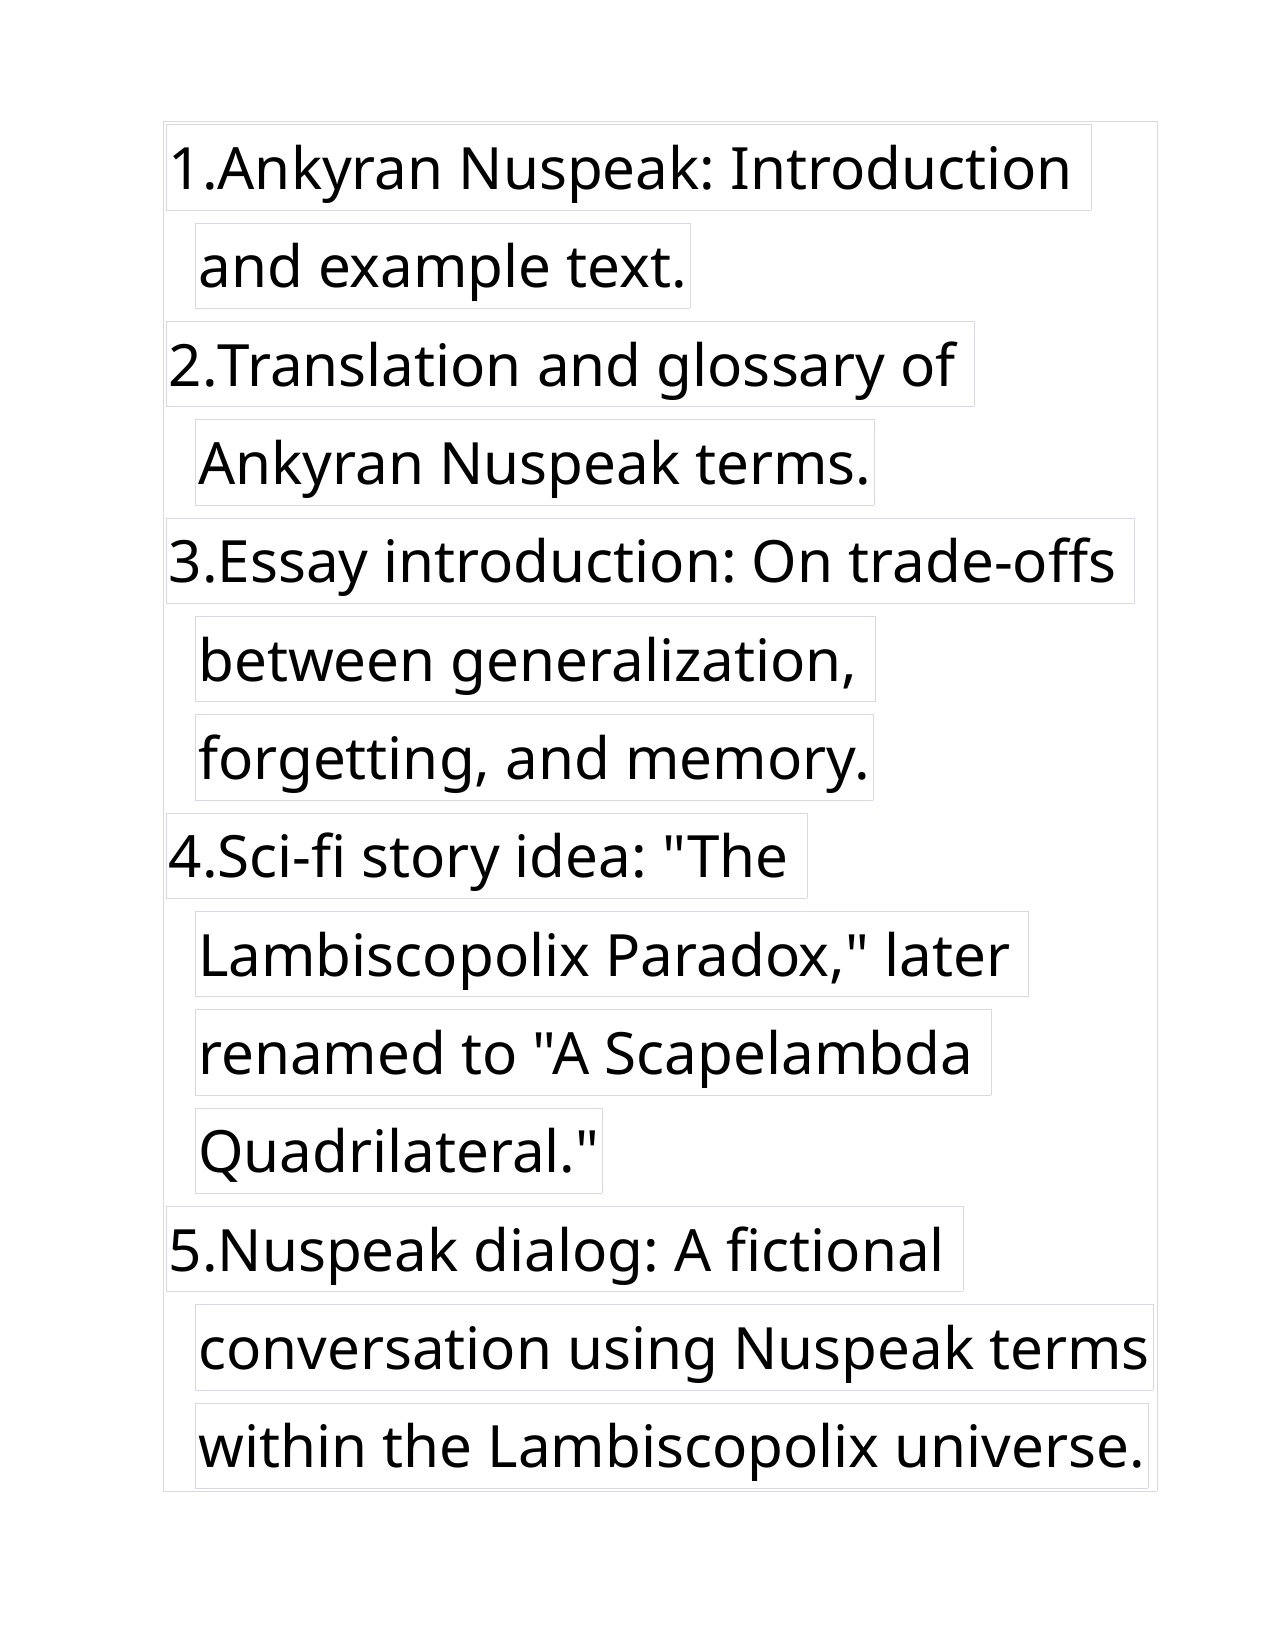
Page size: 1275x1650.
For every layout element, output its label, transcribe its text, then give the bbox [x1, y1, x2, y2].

list Translation and glossary of Ankyran Nuspeak terms. [164, 318, 1157, 505]
list Ankyran Nuspeak: Introduction and example text. [164, 122, 1157, 308]
list Essay introduction: On trade-offs between generalization, forgetting, and memory. [164, 514, 1157, 800]
list Nuspeak dialog: A fictional conversation using Nuspeak terms within the Lambiscopolix universe. [164, 1203, 1157, 1491]
list Sci-fi story idea: "The Lambiscopolix Paradox," later renamed to "A Scapelambda Quadrilateral." [164, 809, 1157, 1193]
